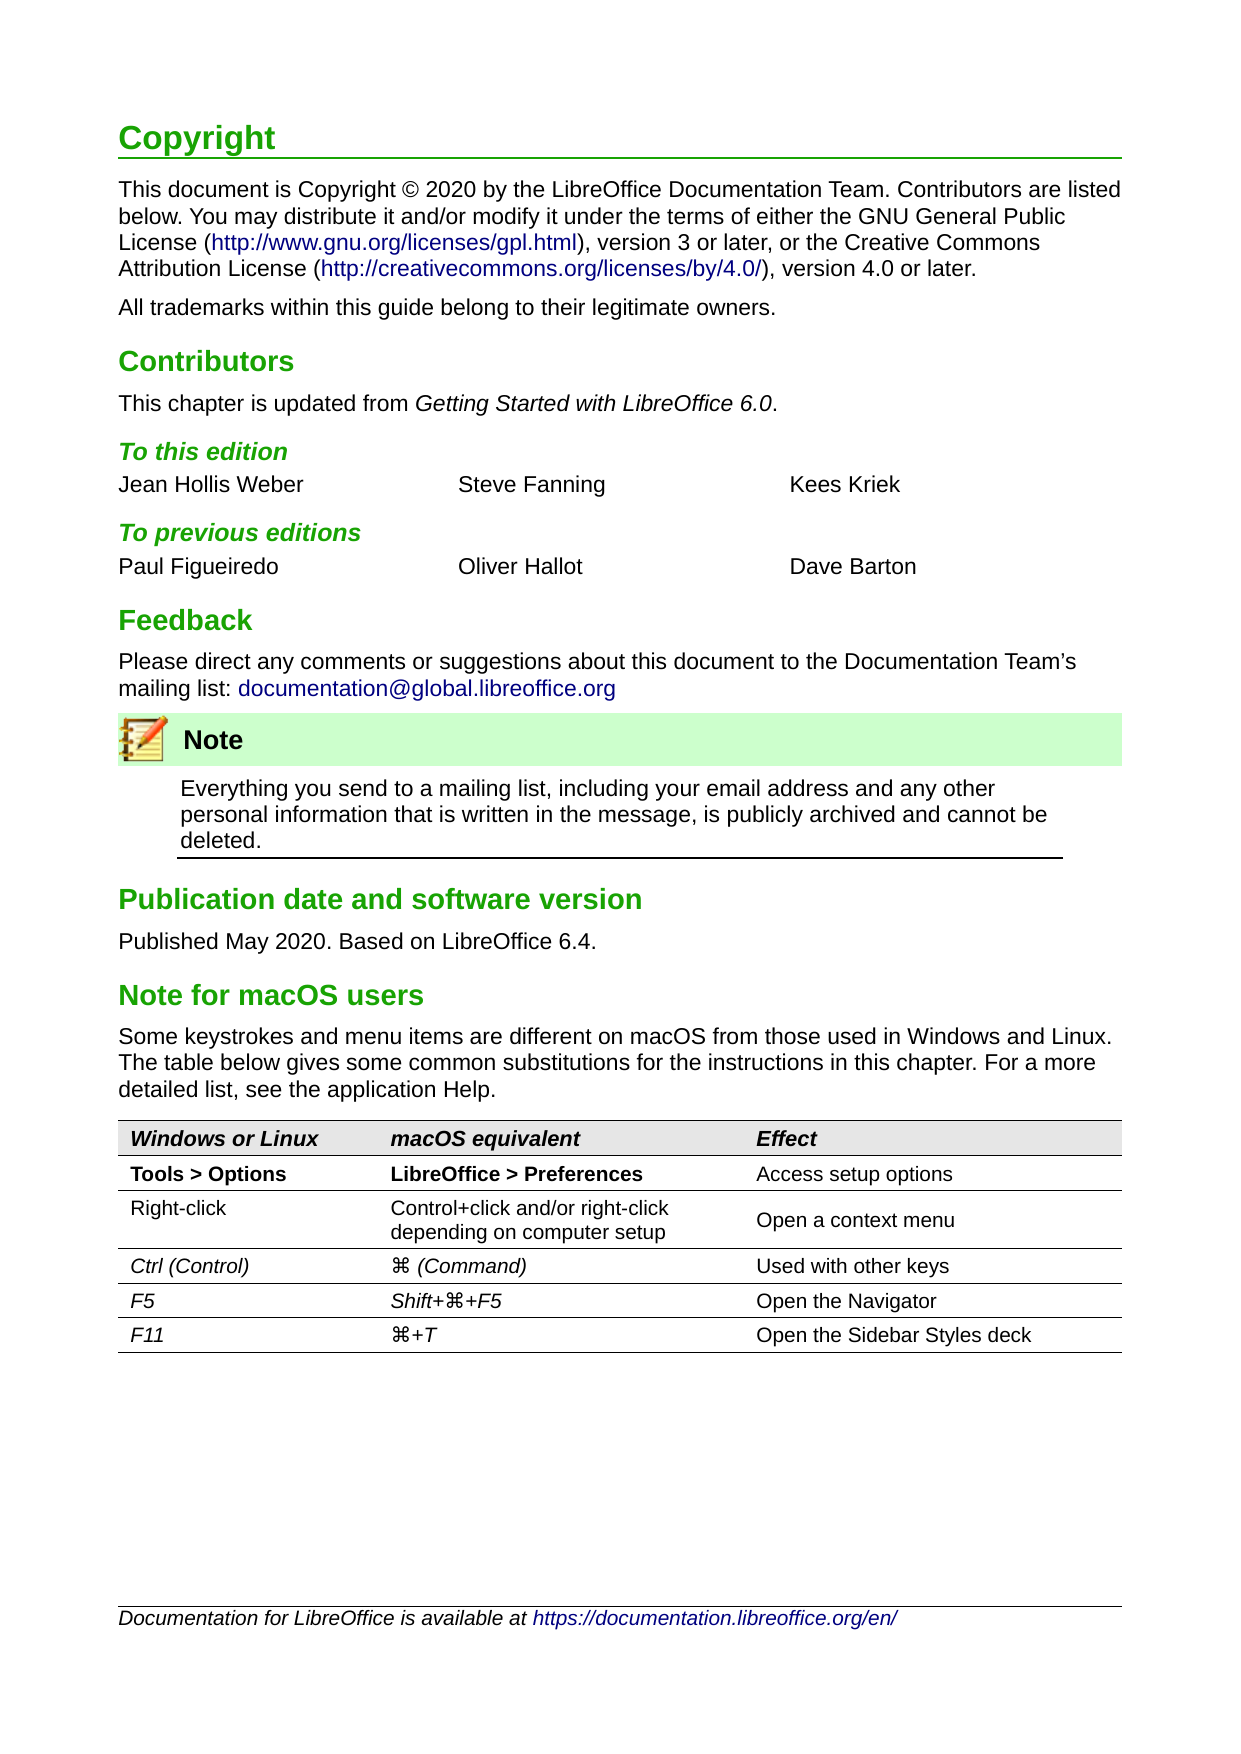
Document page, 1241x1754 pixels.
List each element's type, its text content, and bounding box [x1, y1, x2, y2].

subtitle To this edition [118, 437, 1122, 465]
text This chapter is updated from Getting Started with LibreOffice 6.0. [118, 389, 1122, 416]
table_cell F11 [118, 1318, 378, 1352]
text Published May 2020. Based on LibreOffice 6.4. [118, 928, 1122, 954]
subtitle Contributors [118, 344, 1122, 378]
table_header macOS equivalent [378, 1121, 744, 1155]
table_cell Open a context menu [744, 1191, 1122, 1248]
table_header Jean Hollis Weber [118, 471, 458, 498]
table_cell Control+click and/or right-click depending on computer setup [378, 1191, 744, 1248]
subtitle Publication date and software version [118, 882, 1122, 916]
table_header Paul Figueiredo [118, 553, 458, 579]
text All trademarks within this guide belong to their legitimate owners. [118, 294, 1122, 321]
subtitle Feedback [118, 603, 1122, 636]
subtitle Note [118, 713, 1122, 766]
table_cell Access setup options [744, 1156, 1122, 1190]
table_cell LibreOffice > Preferences [378, 1156, 744, 1190]
table_cell Shift+⌘+F5 [378, 1284, 744, 1317]
text Please direct any comments or suggestions about this document to the Documentation Team’s mailing list: documentation@global.libreoffice.org [118, 648, 1122, 701]
table_cell Open the Navigator [744, 1284, 1122, 1317]
table_header Steve Fanning [458, 471, 789, 498]
table_cell Tools > Options [118, 1156, 378, 1190]
table_header Effect [744, 1121, 1122, 1155]
subtitle Copyright [118, 118, 1122, 157]
table_header Windows or Linux [118, 1121, 378, 1155]
subtitle To previous editions [118, 518, 1122, 547]
table_cell Right-click [118, 1191, 378, 1248]
table_cell Ctrl (Control) [118, 1249, 378, 1283]
table_cell ⌘ (Command) [378, 1249, 744, 1283]
picture [119, 714, 170, 765]
table_cell F5 [118, 1284, 378, 1317]
text This document is Copyright © 2020 by the LibreOffice Documentation Team. Contributors are listed below. You may distribute it and/or modify it under the terms of either the GNU General Public License (http://www.gnu.org/licenses/gpl.html), version 3 or later, or the Creative Commons Attribution License (http://creativecommons.org/licenses/by/4.0/), version 4.0 or later. [118, 176, 1122, 282]
table_header Kees Kriek [789, 471, 1122, 498]
table_cell Used with other keys [744, 1249, 1122, 1283]
table_cell ⌘+T [378, 1318, 744, 1352]
text Everything you send to a mailing list, including your email address and any other personal information that is written in the message, is publicly archived and cannot be deleted. [177, 771, 1063, 857]
table_header Oliver Hallot [458, 553, 789, 579]
table_header Dave Barton [789, 553, 1122, 579]
table_cell Open the Sidebar Styles deck [744, 1318, 1122, 1352]
text Some keystrokes and menu items are different on macOS from those used in Windows and Linux. The table below gives some common substitutions for the instructions in this chapter. For a more detailed list, see the application Help. [118, 1023, 1122, 1102]
subtitle Note for macOS users [118, 978, 1122, 1011]
